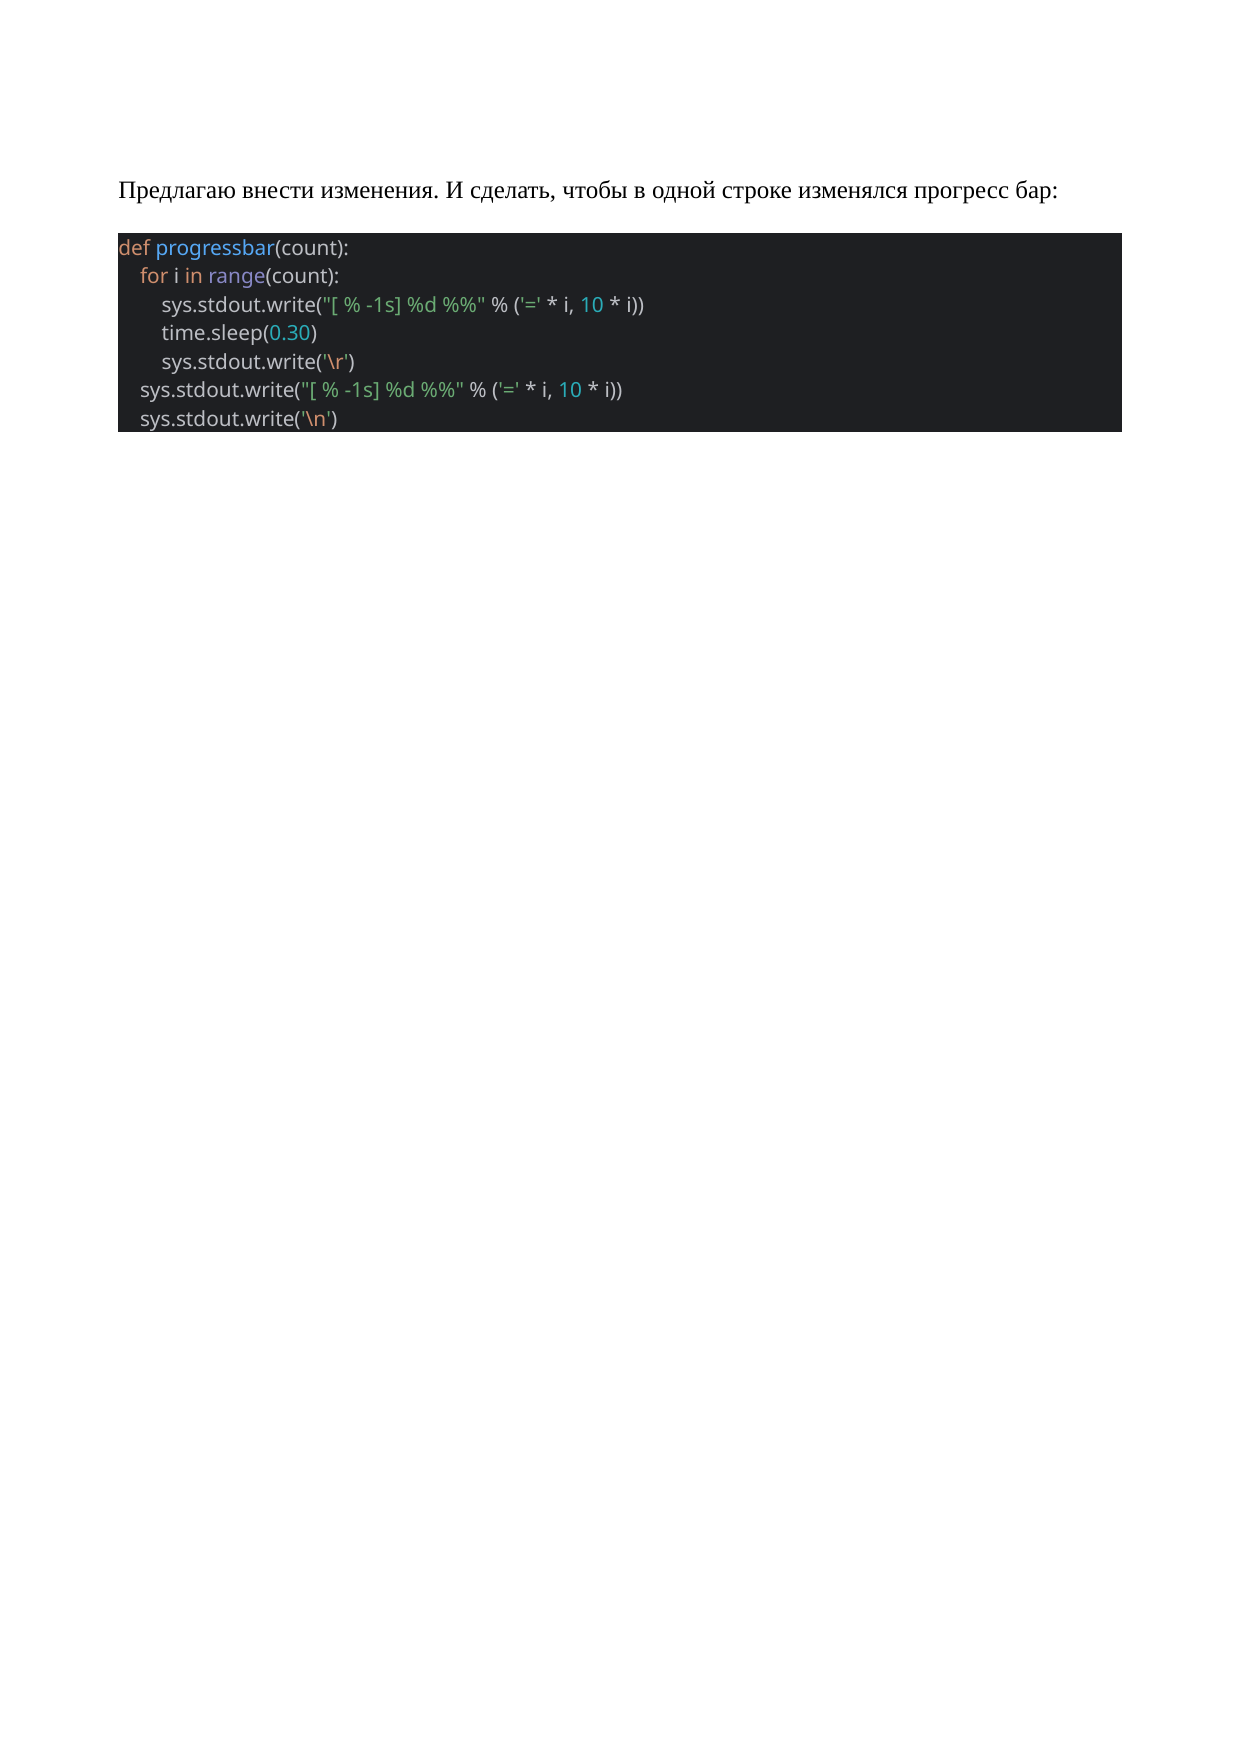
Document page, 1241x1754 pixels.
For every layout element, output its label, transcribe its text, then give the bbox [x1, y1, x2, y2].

text Предлагаю внести изменения. И сделать, чтобы в одной строке изменялся прогресс бар: [118, 176, 1122, 204]
text def progressbar(count): for i in range(count): sys.stdout.write("[ % -1s] %d %%" % ('=' * i, 10 * i)) time.sleep(0.30) sys.stdout.write('\r') sys.stdout.write("[ % -1s] %d %%" % ('=' * i, 10 * i)) sys.stdout.write('\n') [118, 233, 1122, 432]
